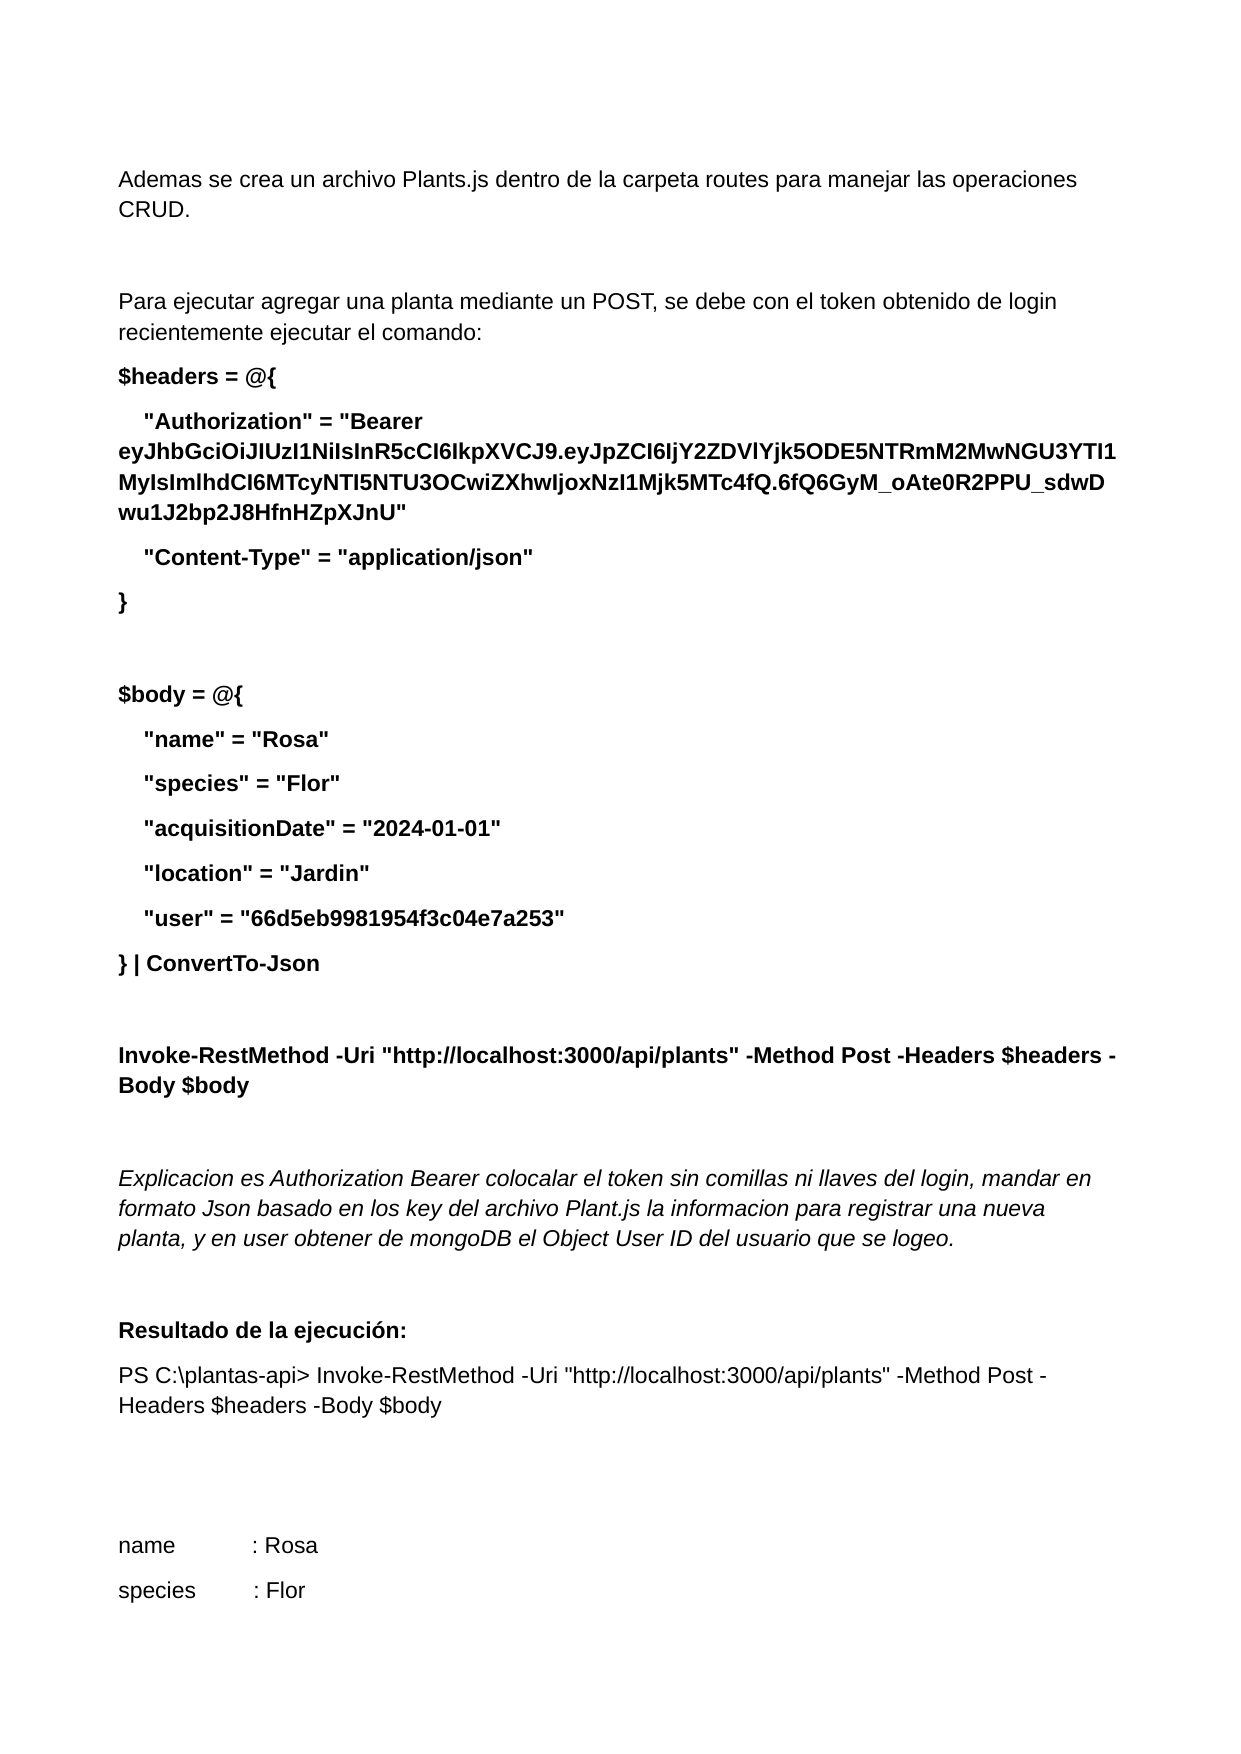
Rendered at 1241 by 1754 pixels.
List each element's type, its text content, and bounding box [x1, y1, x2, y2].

text species : Flor [118, 1577, 1122, 1603]
text $body = @{ [118, 681, 1122, 707]
text Invoke-RestMethod -Uri "http://localhost:3000/api/plants" -Method Post -Headers $headers -Body $body [118, 1042, 1122, 1098]
text "species" = "Flor" [118, 770, 1122, 797]
text $headers = @{ [118, 363, 1122, 390]
text Ademas se crea un archivo Plants.js dentro de la carpeta routes para manejar las operaciones CRUD. [118, 166, 1122, 222]
text Resultado de la ejecución: [118, 1317, 1122, 1344]
text "acquisitionDate" = "2024-01-01" [118, 815, 1122, 841]
text PS C:\plantas-api> Invoke-RestMethod -Uri "http://localhost:3000/api/plants" -Method Post -Headers $headers -Body $body [118, 1362, 1122, 1419]
text "Authorization" = "Bearer eyJhbGciOiJIUzI1NiIsInR5cCI6IkpXVCJ9.eyJpZCI6IjY2ZDVlYjk5ODE5NTRmM2MwNGU3YTI1MyIsImlhdCI6MTcyNTI5NTU3OCwiZXhwIjoxNzI1Mjk5MTc4fQ.6fQ6GyM_oAte0R2PPU_sdwDwu1J2bp2J8HfnHZpXJnU" [118, 408, 1122, 525]
text "name" = "Rosa" [118, 726, 1122, 752]
text "Content-Type" = "application/json" [118, 543, 1122, 570]
text } | ConvertTo-Json [118, 949, 1122, 976]
text name : Rosa [118, 1532, 1122, 1559]
text Explicacion es Authorization Bearer colocalar el token sin comillas ni llaves del login, mandar en formato Json basado en los key del archivo Plant.js la informacion para registrar una nueva planta, y en user obtener de mongoDB el Object User ID del usuario que se logeo. [118, 1164, 1122, 1251]
text "user" = "66d5eb9981954f3c04e7a253" [118, 905, 1122, 931]
text "location" = "Jardin" [118, 860, 1122, 886]
text } [118, 588, 1122, 615]
text Para ejecutar agregar una planta mediante un POST, se debe con el token obtenido de login recientemente ejecutar el comando: [118, 288, 1122, 345]
